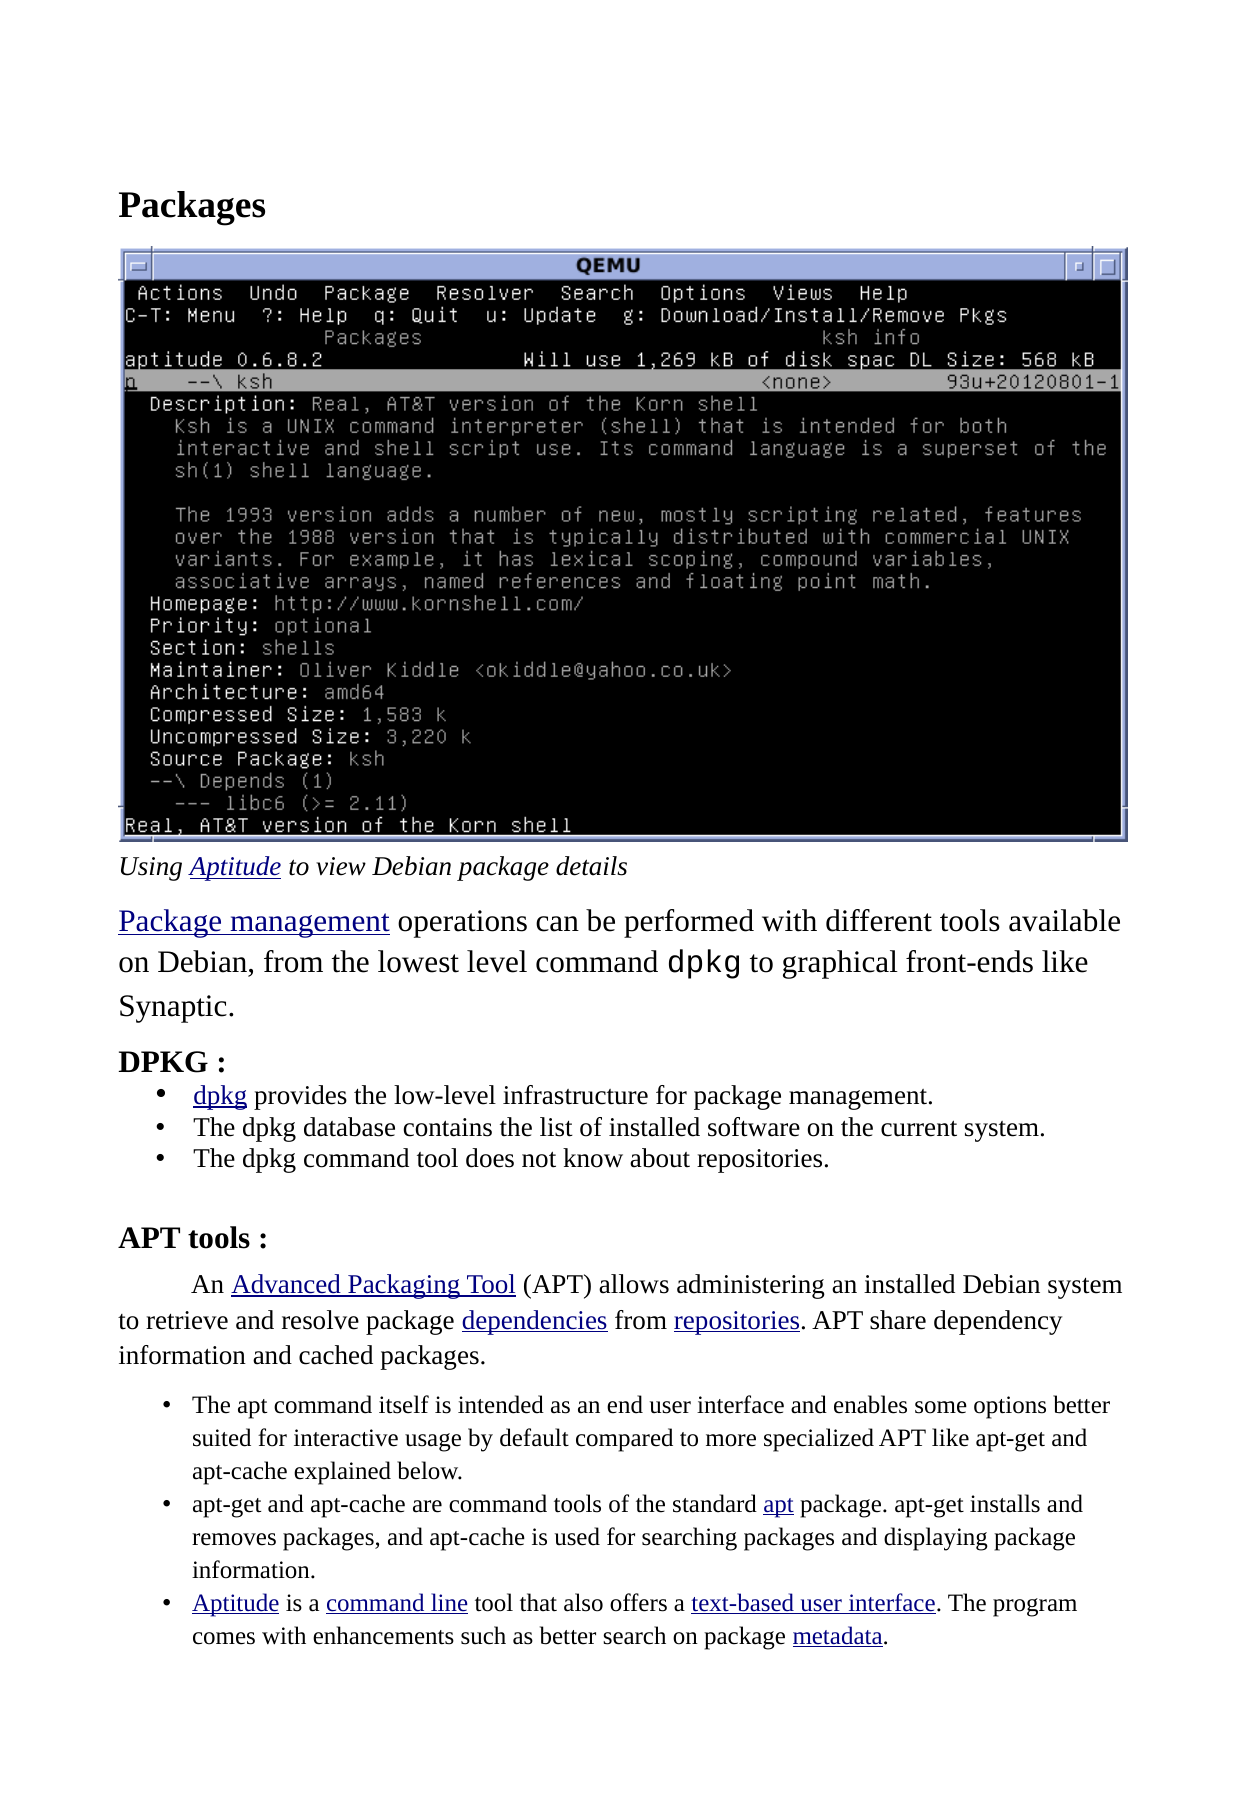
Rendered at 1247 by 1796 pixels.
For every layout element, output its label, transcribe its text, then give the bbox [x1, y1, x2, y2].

subtitle APT tools : [118, 1219, 1128, 1256]
text An Advanced Packaging Tool (APT) allows administering an installed Debian system to retrieve and resolve package dependencies from repositories. APT share dependency information and cached packages. [118, 1268, 1128, 1371]
list dpkg provides the low-level infrastructure for package management. [156, 1079, 1128, 1111]
picture [118, 246, 1128, 842]
text Using Aptitude to view Debian package details [118, 842, 1128, 882]
text Packages [118, 182, 1128, 225]
list The apt command itself is intended as an end user interface and enables some options better suited for interactive usage by default compared to more specialized APT like apt-get and apt-cache explained below. [162, 1390, 1128, 1484]
text Package management operations can be performed with different tools available on Debian, from the lowest level command dpkg to graphical front-ends like Synaptic. [118, 902, 1128, 1023]
list Aptitude is a command line tool that also offers a text-based user interface. The program comes with enhancements such as better search on package metadata. [162, 1588, 1128, 1650]
text DPKG : [118, 1043, 1128, 1079]
list apt-get and apt-cache are command tools of the standard apt package. apt-get installs and removes packages, and apt-cache is used for searching packages and displaying package information. [162, 1489, 1128, 1584]
list The dpkg command tool does not know about repositories. [156, 1143, 1128, 1174]
list The dpkg database contains the list of installed software on the current system. [156, 1111, 1128, 1143]
